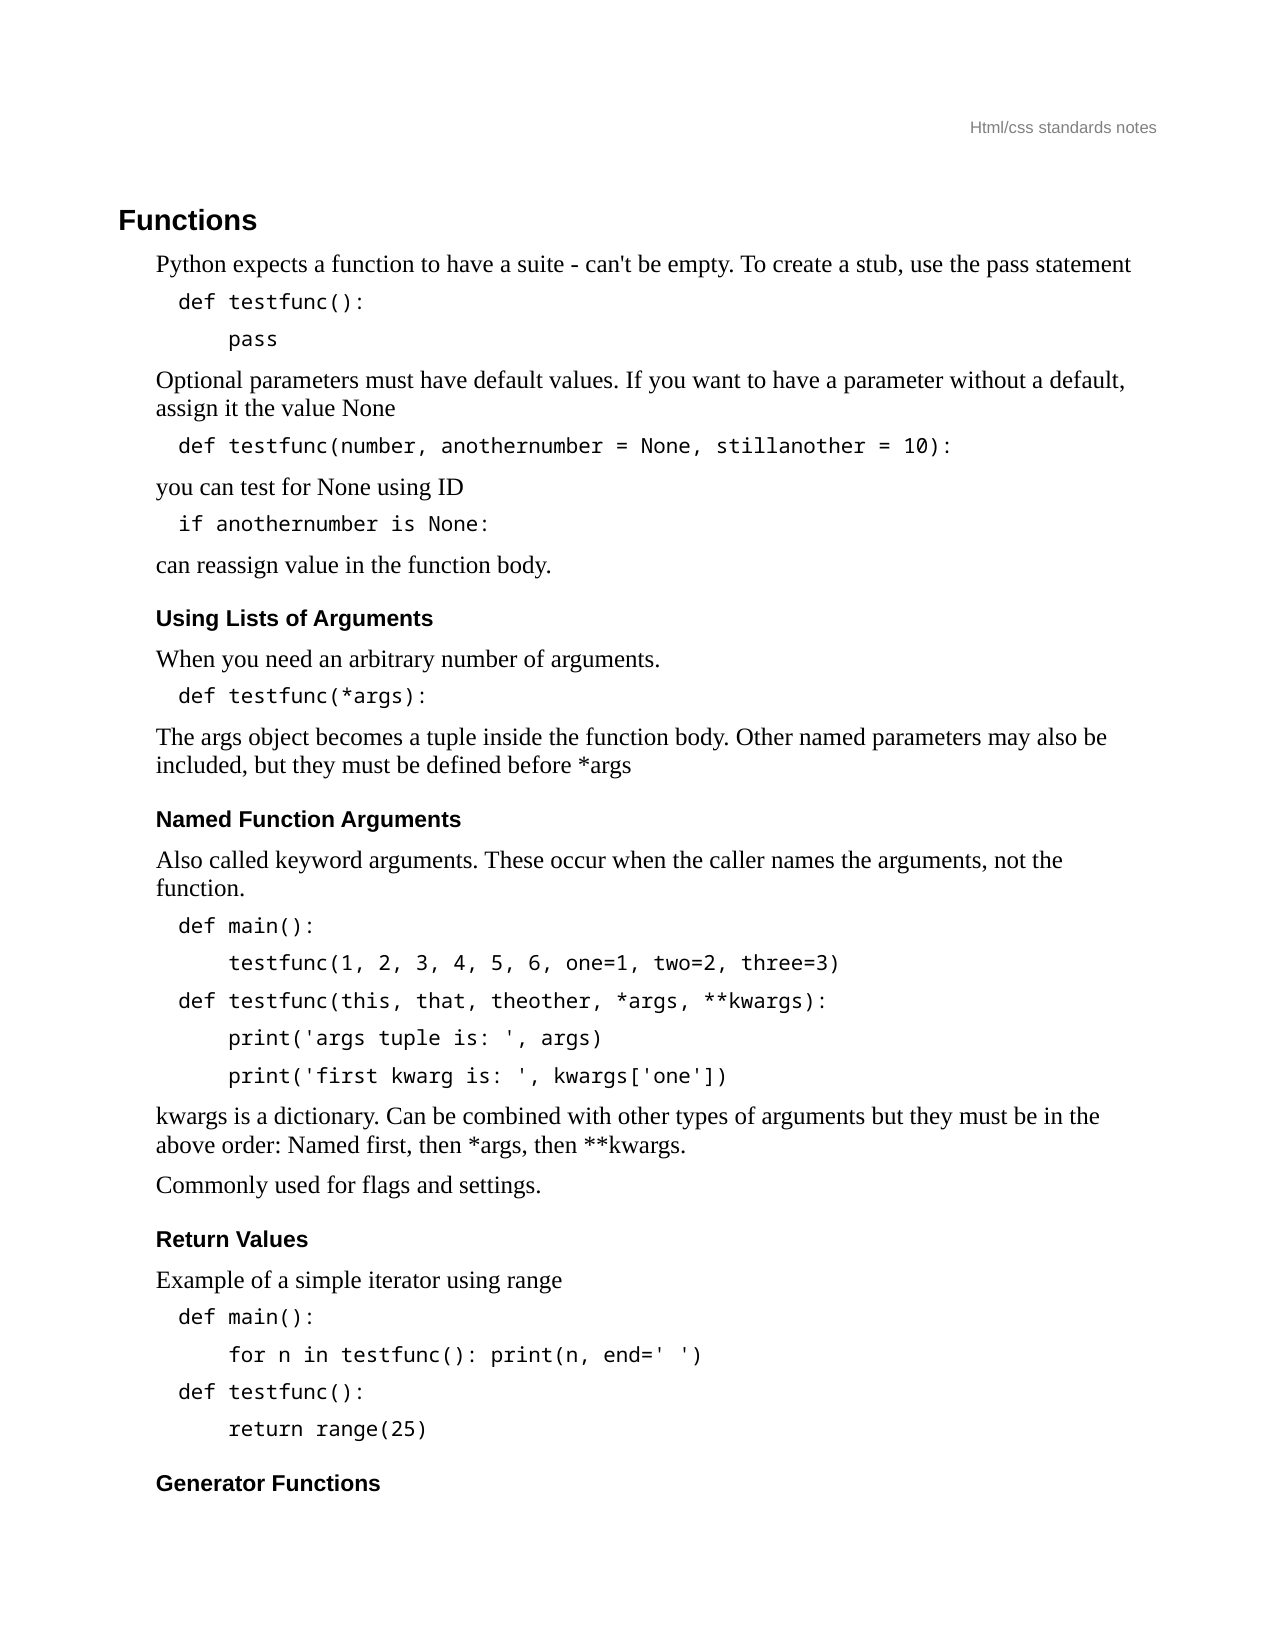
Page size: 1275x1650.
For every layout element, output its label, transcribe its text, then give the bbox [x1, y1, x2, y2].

text def testfunc(): [178, 287, 1157, 315]
text def main(): [178, 1302, 1157, 1331]
text def main(): [178, 911, 1157, 939]
text def testfunc(number, anothernumber = None, stillanother = 10): [178, 431, 1157, 459]
text def testfunc(): [178, 1377, 1157, 1406]
subtitle Named Function Arguments [156, 806, 1157, 833]
text you can test for None using ID [156, 472, 1157, 500]
text The args object becomes a tuple inside the function body. Other named parameters may also be included, but they must be defined before *args [156, 722, 1157, 779]
text return range(25) [178, 1414, 1157, 1443]
text Optional parameters must have default values. If you want to have a parameter without a default, assign it the value None [156, 365, 1157, 422]
text def testfunc(this, that, theother, *args, **kwargs): [178, 986, 1157, 1014]
text Commonly used for flags and settings. [156, 1171, 1157, 1199]
text def testfunc(*args): [178, 681, 1157, 710]
text can reassign value in the function body. [156, 550, 1157, 578]
text print('first kwarg is: ', kwargs['one']) [178, 1061, 1157, 1089]
text Also called keyword arguments. These occur when the caller names the arguments, not the function. [156, 845, 1157, 902]
subtitle Using Lists of Arguments [156, 605, 1157, 632]
subtitle Return Values [156, 1226, 1157, 1253]
text Python expects a function to have a suite - can't be empty. To create a stub, use the pass statement [156, 249, 1157, 278]
text if anothernumber is None: [178, 509, 1157, 538]
text kwargs is a dictionary. Can be combined with other types of arguments but they must be in the above order: Named first, then *args, then **kwargs. [156, 1101, 1157, 1159]
text for n in testfunc(): print(n, end=' ') [178, 1340, 1157, 1368]
subtitle Functions [118, 203, 1157, 237]
text print('args tuple is: ', args) [178, 1023, 1157, 1052]
text Example of a simple iterator using range [156, 1265, 1157, 1293]
text testfunc(1, 2, 3, 4, 5, 6, one=1, two=2, three=3) [178, 948, 1157, 977]
subtitle Generator Functions [156, 1470, 1157, 1496]
text When you need an arbitrary number of arguments. [156, 644, 1157, 672]
text pass [178, 324, 1157, 353]
